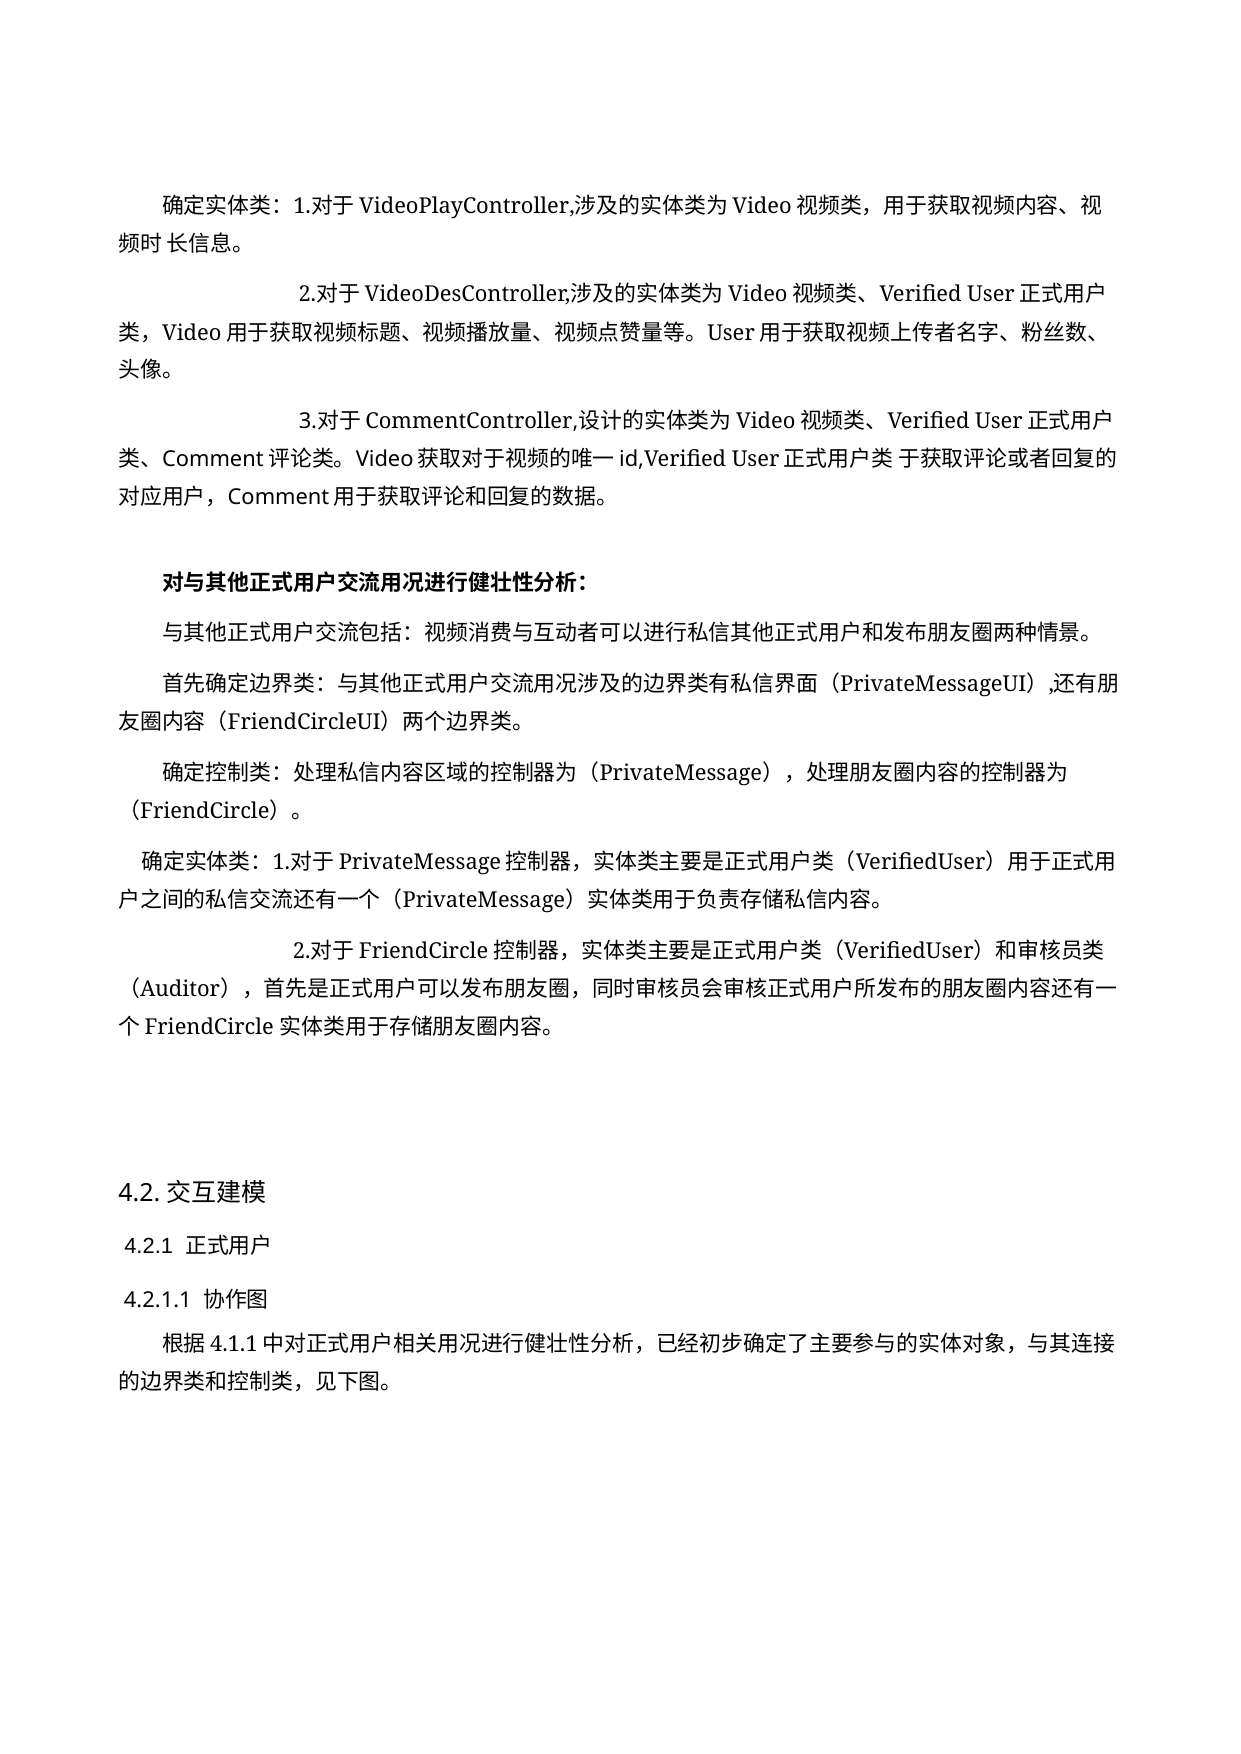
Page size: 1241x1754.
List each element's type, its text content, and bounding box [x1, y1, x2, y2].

text 确定控制类：处理私信内容区域的控制器为（PrivateMessage），处理朋友圈内容的控制器为（FriendCircle）。 [118, 755, 1122, 825]
text 根据4.1.1中对正式用户相关用况进行健壮性分析，已经初步确定了主要参与的实体对象，与其连接的边界类和控制类，见下图。 [118, 1326, 1122, 1396]
text 确定实体类：1.对于 PrivateMessage控制器，实体类主要是正式用户类（VerifiedUser）用于正式用户之间的私信交流还有一个（PrivateMessage）实体类用于负责存储私信内容。 [118, 844, 1122, 914]
text 2.对于FriendCircle 控制器，实体类主要是正式用户类（VerifiedUser）和审核员类（Auditor），首先是正式用户可以发布朋友圈，同时审核员会审核正式用户所发布的朋友圈内容还有一个FriendCircle 实体类用于存储朋友圈内容。 [118, 933, 1122, 1041]
text 确定实体类：1.对于VideoPlayController,涉及的实体类为Video视频类，用于获取视频内容、视频时 长信息。 [118, 188, 1122, 257]
subtitle 交互建模 [118, 1172, 1122, 1209]
text 2.对于VideoDesController,涉及的实体类为Video视频类、Verified User正式用户类，Video用于获取视频标题、视频播放量、视频点赞量等。User用于获取视频上传者名字、粉丝数、头像。 [118, 276, 1122, 384]
text 与其他正式用户交流包括：视频消费与互动者可以进行私信其他正式用户和发布朋友圈两种情景。 [118, 615, 1122, 647]
text 3.对于CommentController,设计的实体类为Video视频类、Verified User正式用户类、Comment评论类。Video获取对于视频的唯一id,Verified User正式用户类 于获取评论或者回复的对应用户，Comment用于获取评论和回复的数据。 [118, 403, 1122, 511]
text 对与其他正式用户交流用况进行健壮性分析： [118, 564, 1122, 596]
subtitle 正式用户 [118, 1228, 1122, 1259]
text 首先确定边界类：与其他正式用户交流用况涉及的边界类有私信界面（PrivateMessageUI）,还有朋友圈内容（FriendCircleUI）两个边界类。 [118, 666, 1122, 736]
subtitle 协作图 [118, 1282, 1122, 1313]
